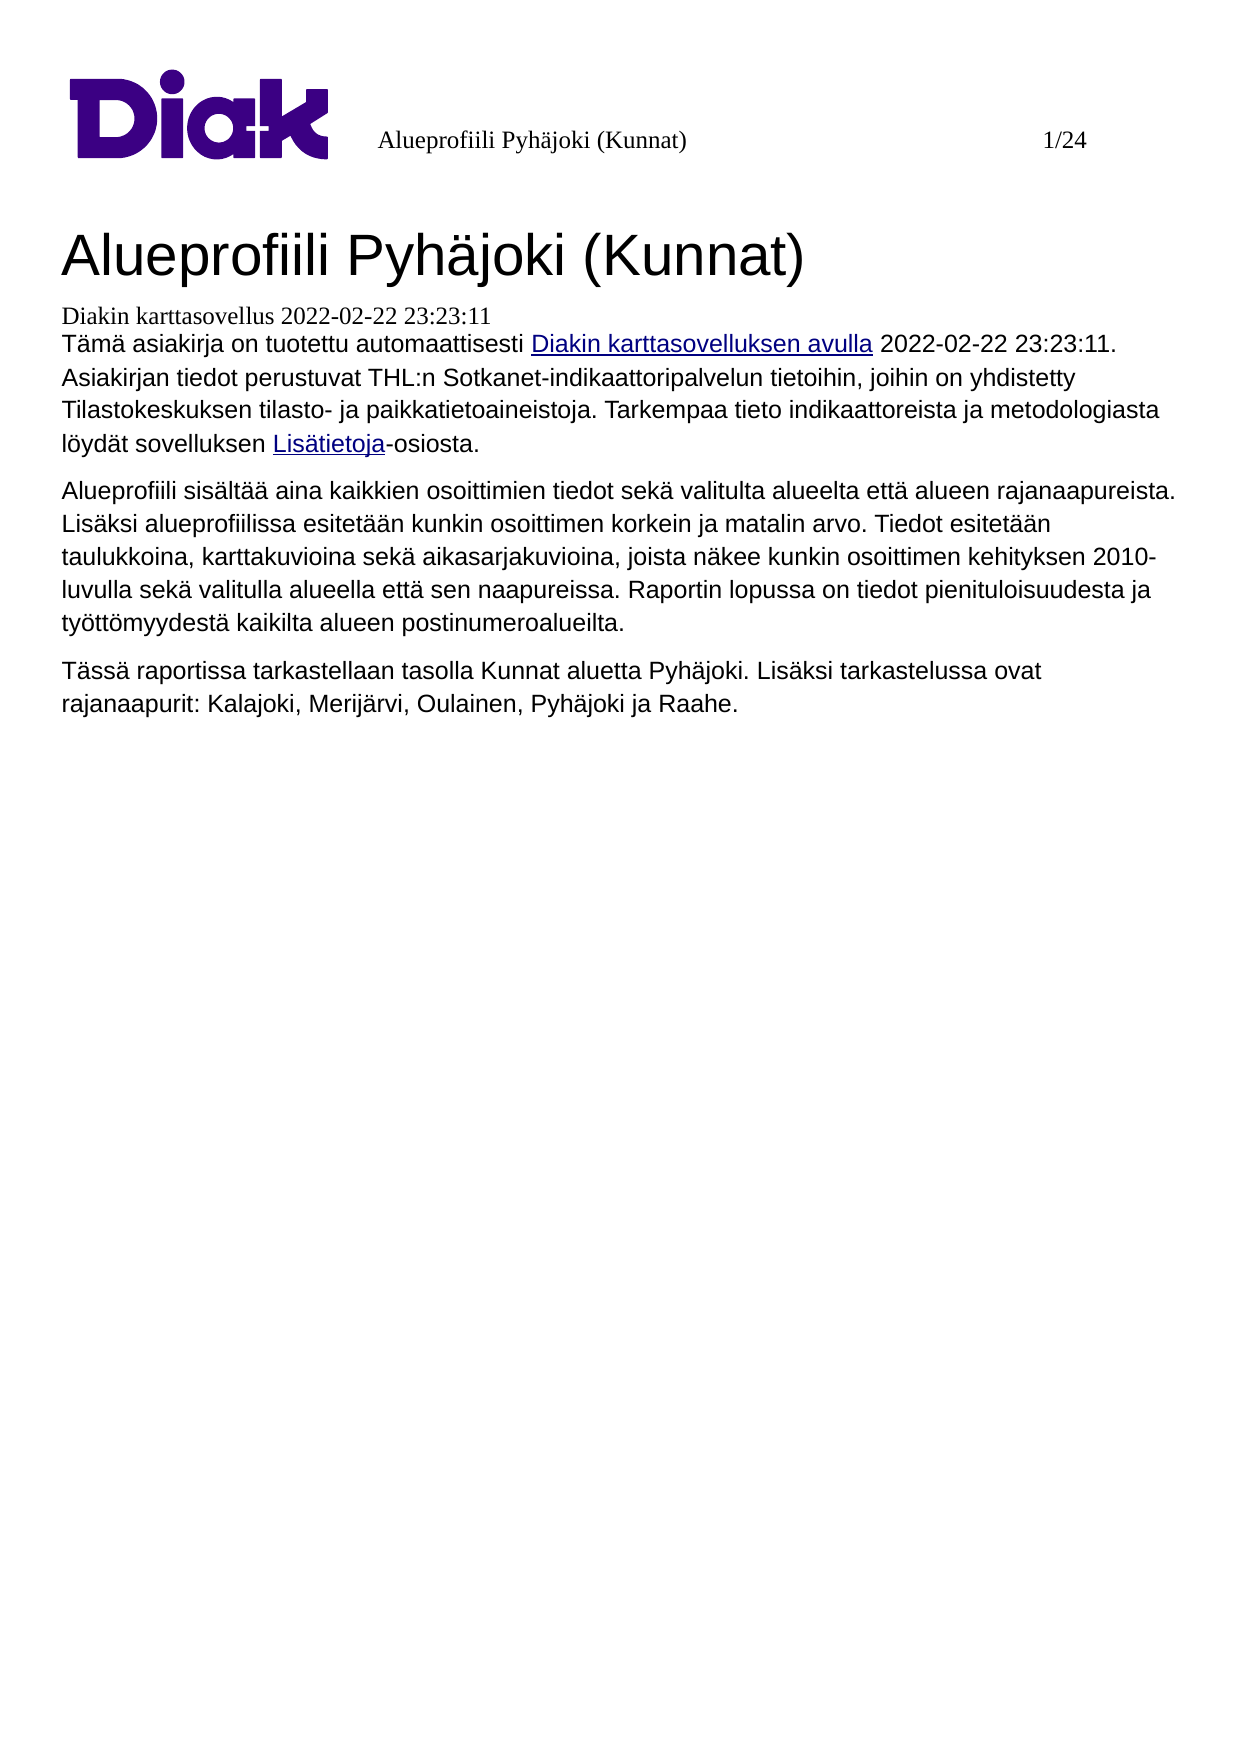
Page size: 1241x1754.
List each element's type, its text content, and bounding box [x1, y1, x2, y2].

text Diakin karttasovellus 2022-02-22 23:23:11 [61, 301, 1179, 329]
text Alueprofiili sisältää aina kaikkien osoittimien tiedot sekä valitulta alueelta että alueen rajanaapureista. Lisäksi alueprofiilissa esitetään kunkin osoittimen korkein ja matalin arvo. Tiedot esitetään taulukkoina, karttakuvioina sekä aikasarjakuvioina, joista näkee kunkin osoittimen kehityksen 2010-luvulla sekä valitulla alueella että sen naapureissa. Raportin lopussa on tiedot pienituloisuudesta ja työttömyydestä kaikilta alueen postinumeroalueilta. [61, 476, 1179, 637]
text Tämä asiakirja on tuotettu automaattisesti Diakin karttasovelluksen avulla 2022-02-22 23:23:11. Asiakirjan tiedot perustuvat THL:n Sotkanet-indikaattoripalvelun tietoihin, joihin on yhdistetty Tilastokeskuksen tilasto- ja paikkatietoaineistoja. Tarkempaa tieto indikaattoreista ja metodologiasta löydät sovelluksen Lisätietoja-osiosta. [61, 329, 1179, 457]
text Tässä raportissa tarkastellaan tasolla Kunnat aluetta Pyhäjoki. Lisäksi tarkastelussa ovat rajanaapurit: Kalajoki, Merijärvi, Oulainen, Pyhäjoki ja Raahe. [61, 656, 1179, 718]
title Alueprofiili Pyhäjoki (Kunnat) [61, 221, 1179, 288]
